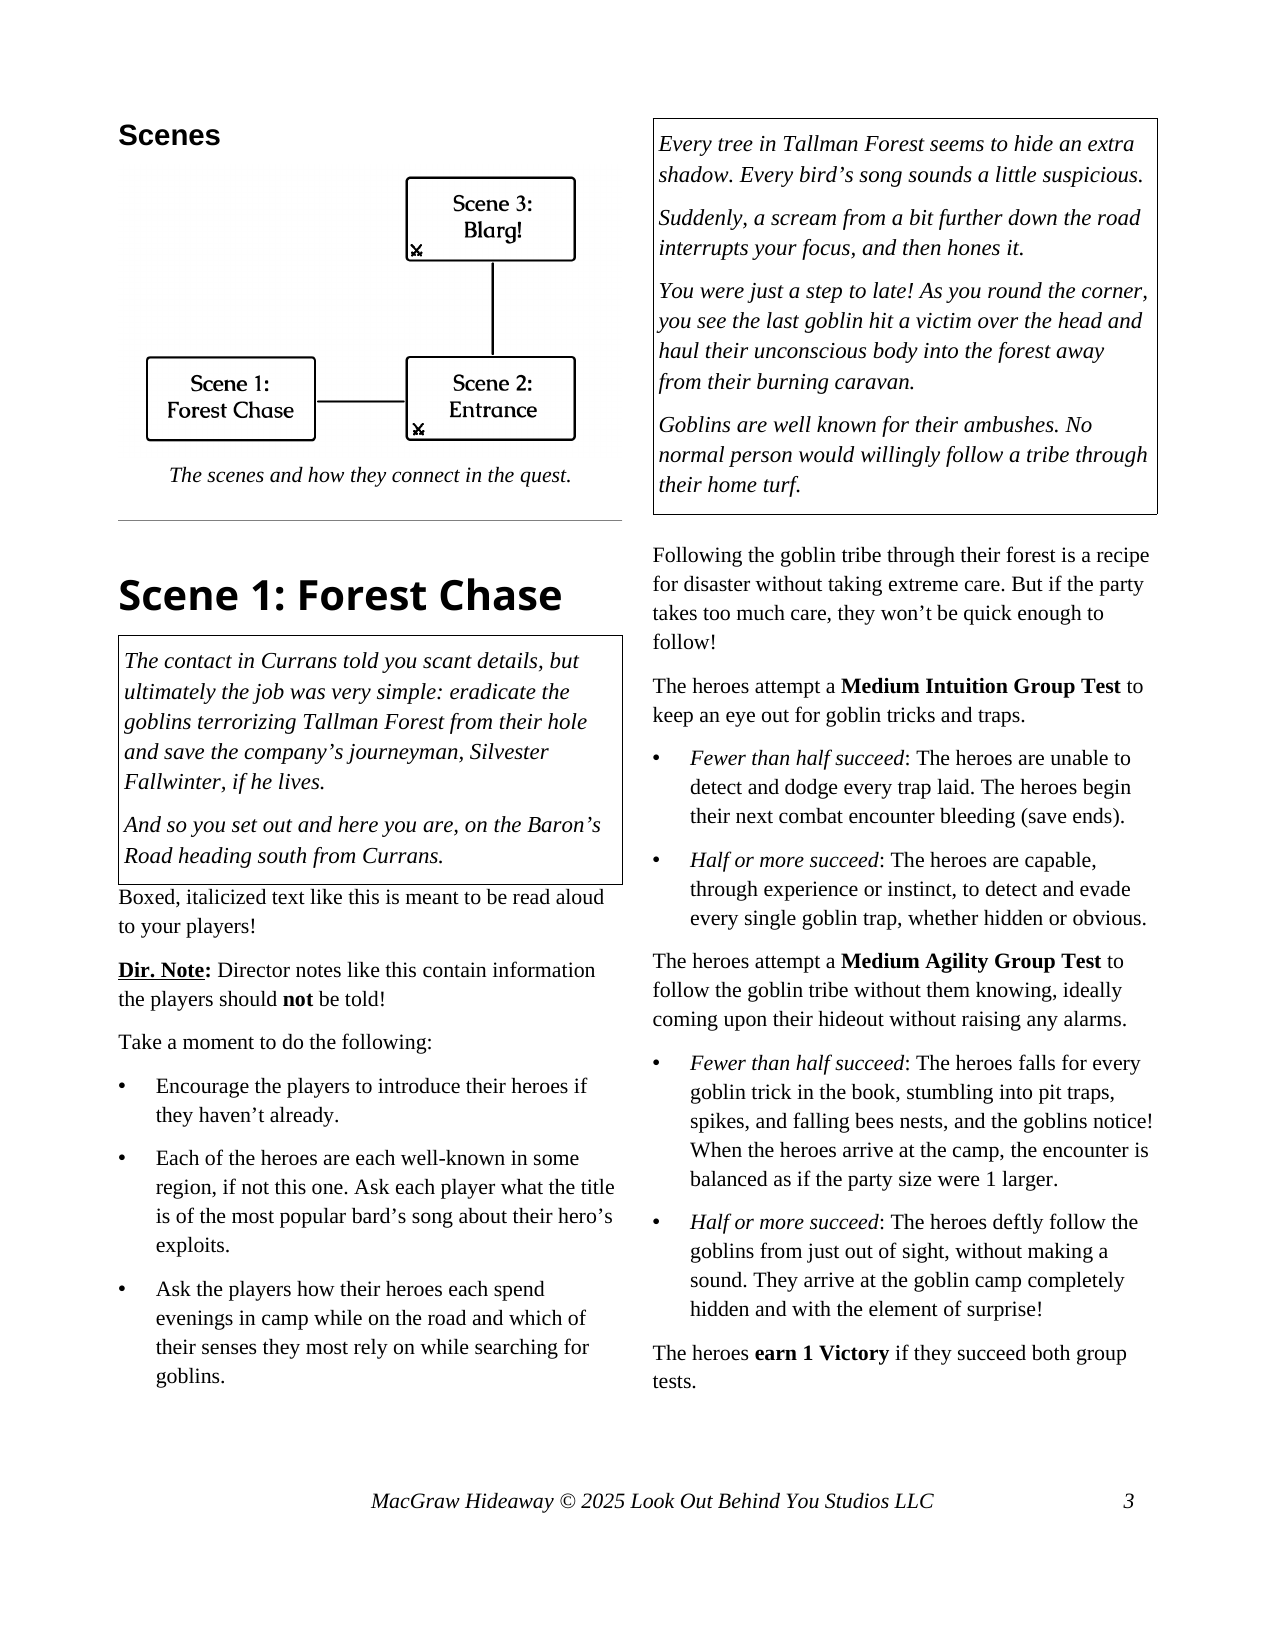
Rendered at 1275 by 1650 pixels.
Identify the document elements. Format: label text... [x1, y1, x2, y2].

table_header The contact in Currans told you scant details, but ultimately the job was very simple: eradicate the goblins terrorizing Tallman Forest from their hole and save the company’s journeyman, Silvester Fallwinter, if he lives. And so you set out and here you are, on the Baron’s Road heading south from Currans. [119, 636, 622, 884]
list Encourage the players to introduce their heroes if they haven’t already. [118, 1073, 622, 1127]
list Fewer than half succeed: The heroes are unable to detect and dodge every trap laid. The heroes begin their next combat encounter bleeding (save ends). [652, 745, 1157, 828]
list Half or more succeed: The heroes deftly follow the goblins from just out of sight, without making a sound. They arrive at the goblin camp completely hidden and with the element of surprise! [652, 1209, 1157, 1321]
text Dir. Note: Director notes like this contain information the players should not be told! [118, 957, 622, 1011]
text The heroes attempt a Medium Intuition Group Test to keep an eye out for goblin tricks and traps. [652, 673, 1157, 727]
text Following the goblin tribe through their forest is a recipe for disaster without taking extreme care. But if the party takes too much care, they won’t be quick enough to follow! [652, 542, 1157, 654]
picture [118, 164, 623, 458]
subtitle Scenes [118, 118, 622, 152]
text The heroes earn 1 Victory if they succeed both group tests. [652, 1339, 1157, 1394]
subtitle The scenes and how they connect in the quest. [118, 458, 622, 487]
list Ask the players how their heroes each spend evenings in camp while on the road and which of their senses they most rely on while searching for goblins. [118, 1276, 622, 1388]
list Each of the heroes are each well-known in some region, if not this one. Ask each player what the title is of the most popular bard’s song about their hero’s exploits. [118, 1145, 622, 1257]
subtitle Scene 1: Forest Chase [118, 566, 622, 623]
table_header Every tree in Tallman Forest seems to hide an extra shadow. Every bird’s song sounds a little suspicious. Suddenly, a scream from a bit further down the road interrupts your focus, and then hones it. You were just a step to late! As you round the corner, you see the last goblin hit a victim over the head and haul their unconscious body into the forest away from their burning caravan. Goblins are well known for their ambushes. No normal person would willingly follow a tribe through their home turf. [654, 119, 1157, 514]
list Half or more succeed: The heroes are capable, through experience or instinct, to detect and evade every single goblin trap, whether hidden or obvious. [652, 847, 1157, 930]
text Boxed, italicized text like this is meant to be read aloud to your players! [118, 885, 622, 938]
text The heroes attempt a Medium Agility Group Test to follow the goblin tribe without them knowing, ideally coming upon their hideout without raising any alarms. [652, 948, 1157, 1031]
list Fewer than half succeed: The heroes falls for every goblin trick in the book, stumbling into pit traps, spikes, and falling bees nests, and the goblins notice! When the heroes arrive at the camp, the encounter is balanced as if the party size were 1 larger. [652, 1050, 1157, 1191]
text Take a moment to do the following: [118, 1029, 622, 1054]
